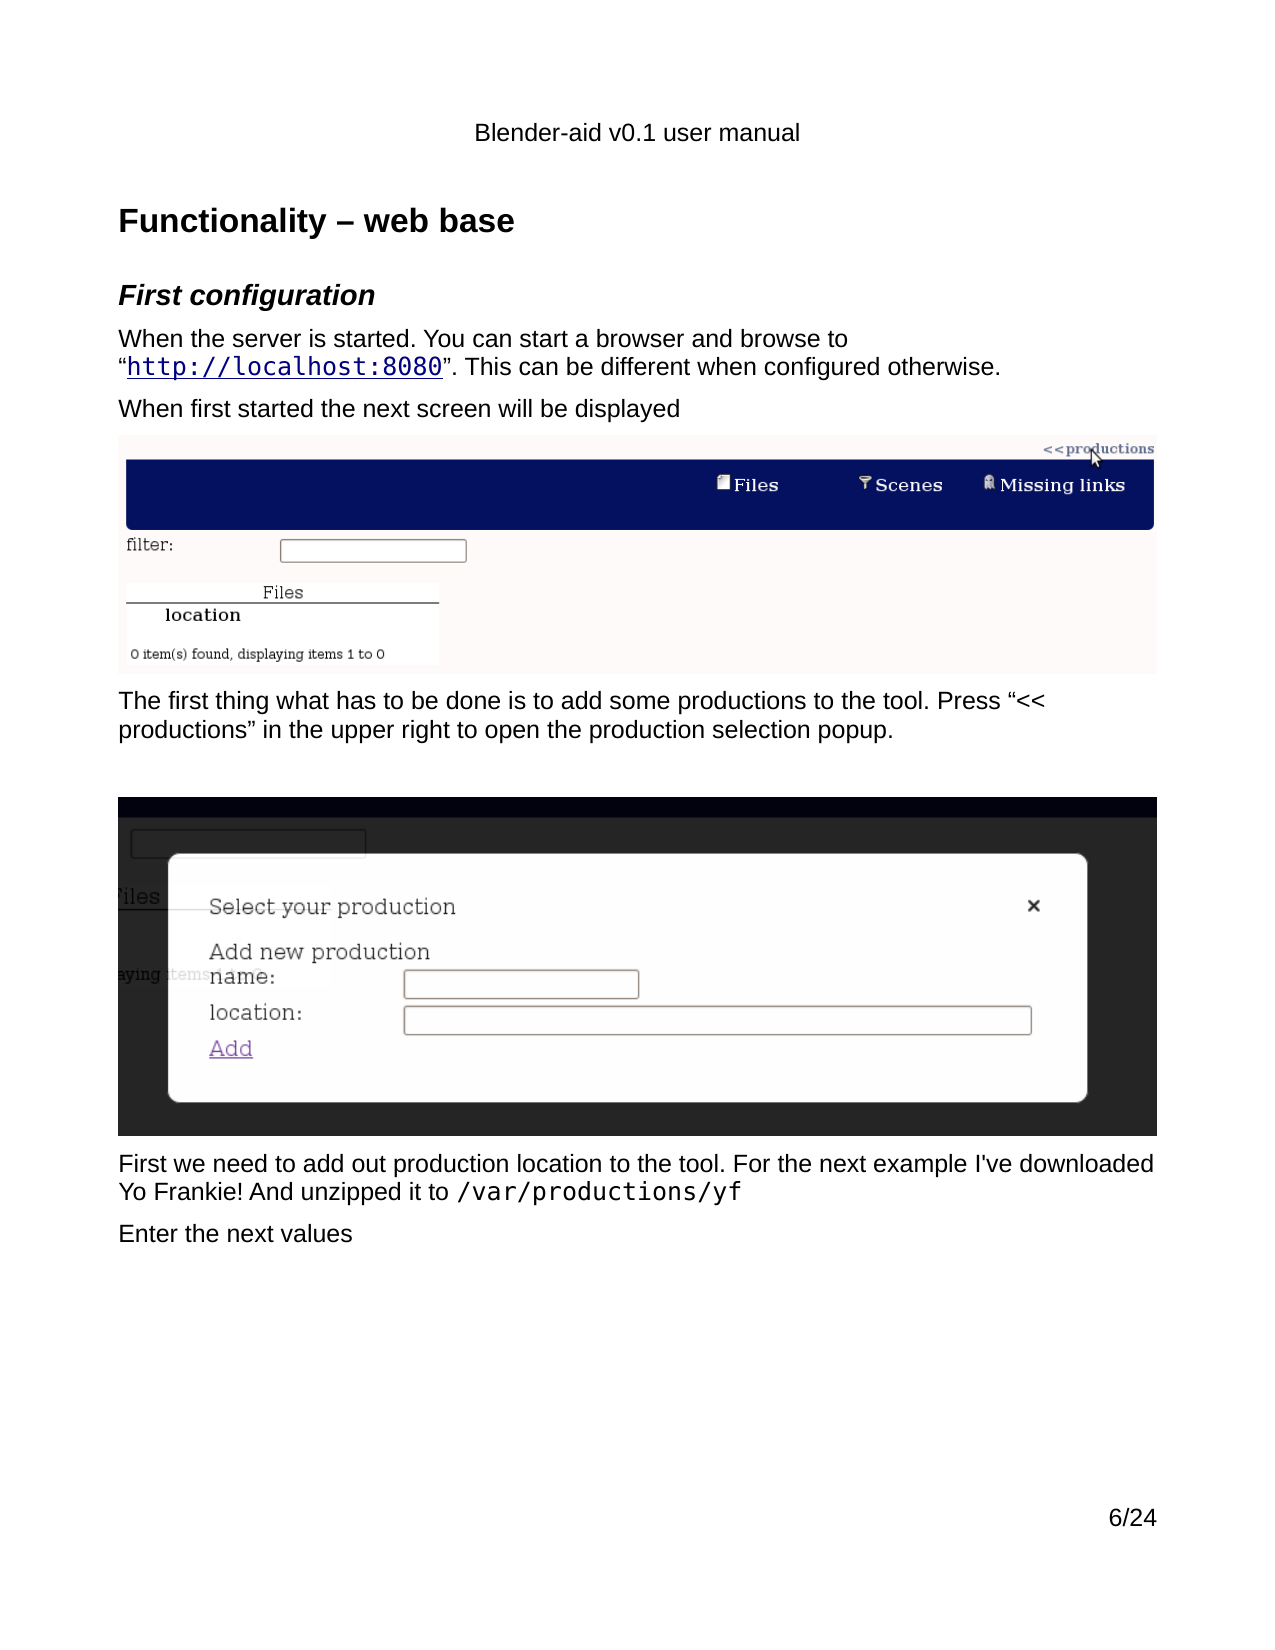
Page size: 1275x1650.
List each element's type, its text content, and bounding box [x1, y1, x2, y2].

subtitle First configuration [118, 277, 1157, 311]
text When the server is started. You can start a browser and browse to “http://localhost:8080”. This can be different when configured otherwise. [118, 323, 1157, 382]
picture [118, 435, 1157, 674]
text The first thing what has to be done is to add some productions to the tool. Press “<< productions” in the upper right to open the production selection popup. [118, 686, 1157, 744]
text Enter the next values [118, 1219, 1157, 1248]
text First we need to add out production location to the tool. For the next example I've downloaded Yo Frankie! And unzipped it to /var/productions/yf [118, 1148, 1157, 1207]
subtitle Functionality – web base [118, 201, 1157, 240]
picture [118, 797, 1157, 1136]
text When first started the next screen will be displayed [118, 394, 1157, 423]
